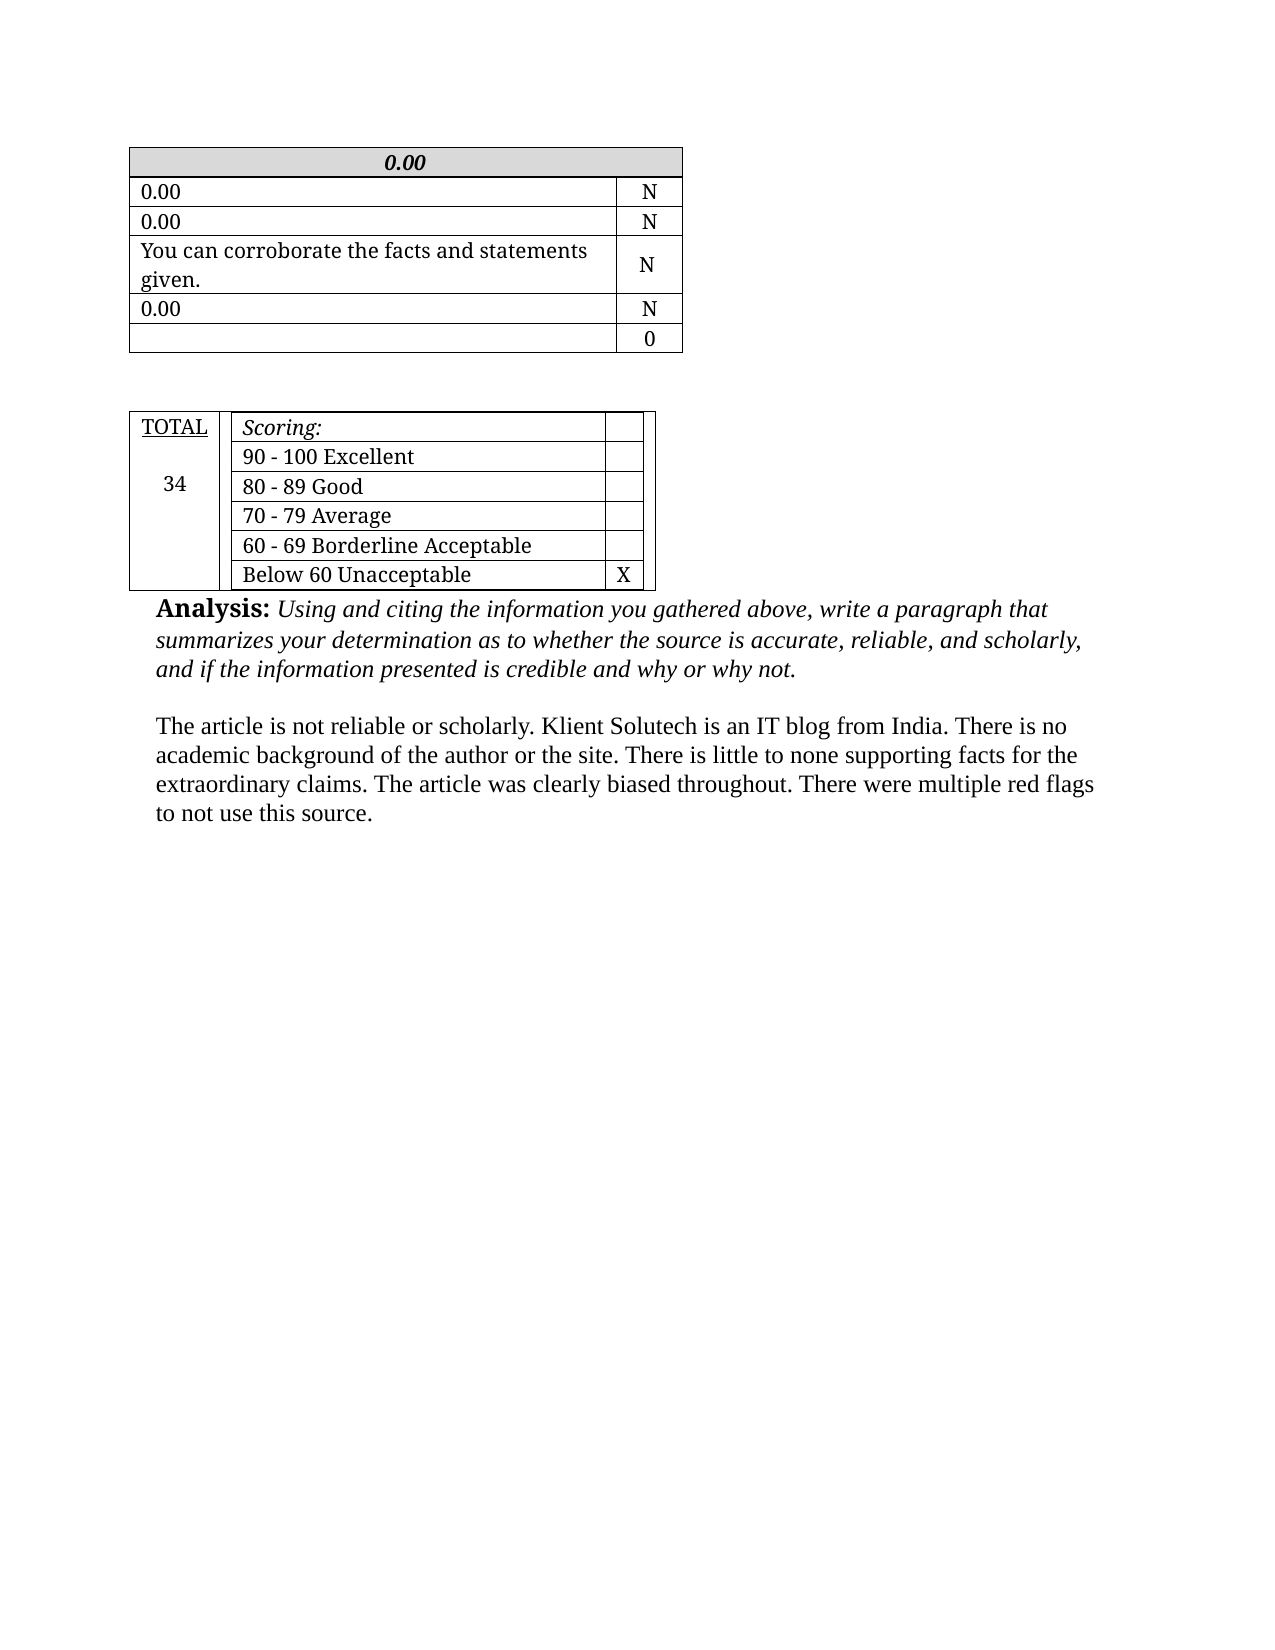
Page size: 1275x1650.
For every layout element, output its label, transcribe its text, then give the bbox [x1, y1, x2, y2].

table_header [606, 413, 643, 441]
table_cell 70 - 79 Average [232, 502, 605, 530]
table_cell [130, 324, 616, 352]
table_cell The article supports its claims with facts. [130, 178, 616, 206]
table_cell N [617, 236, 682, 293]
table_cell N [617, 294, 682, 323]
table_cell 90 - 100 Excellent [232, 442, 605, 471]
table_cell [606, 502, 643, 530]
table_cell 80 - 89 Good [232, 472, 605, 501]
table_cell 60 - 69 Borderline Acceptable [232, 531, 605, 559]
table_cell [606, 472, 643, 501]
table_cell [606, 442, 643, 471]
table_cell The article does not contradict facts or ideas that you already know. [130, 294, 616, 323]
table_cell Information sources are presented and properly cited. [130, 207, 616, 235]
table_header Scoring: [232, 413, 605, 441]
table_cell Below 60 Unacceptable [232, 561, 605, 589]
table_cell [606, 531, 643, 559]
table_header [644, 412, 655, 590]
table_cell X [606, 561, 643, 589]
text The article is not reliable or scholarly. Klient Solutech is an IT blog from India. There is no academic background of the author or the site. There is little to none supporting facts for the extraordinary claims. The article was clearly biased throughout. There were multiple red flags to not use this source. [156, 711, 1119, 826]
table_cell 0 [617, 324, 682, 352]
table_cell N [617, 178, 682, 206]
table_header Support (0 to 25 Points) [130, 148, 682, 176]
table_cell N [617, 207, 682, 235]
table_cell You can corroborate the facts and statements given. [130, 236, 616, 293]
table_header TOTAL 34 [130, 412, 219, 590]
table_header [220, 412, 231, 590]
text Analysis: Using and citing the information you gathered above, write a paragraph that summarizes your determination as to whether the source is accurate, reliable, and scholarly, and if the information presented is credible and why or why not. [156, 591, 1119, 683]
